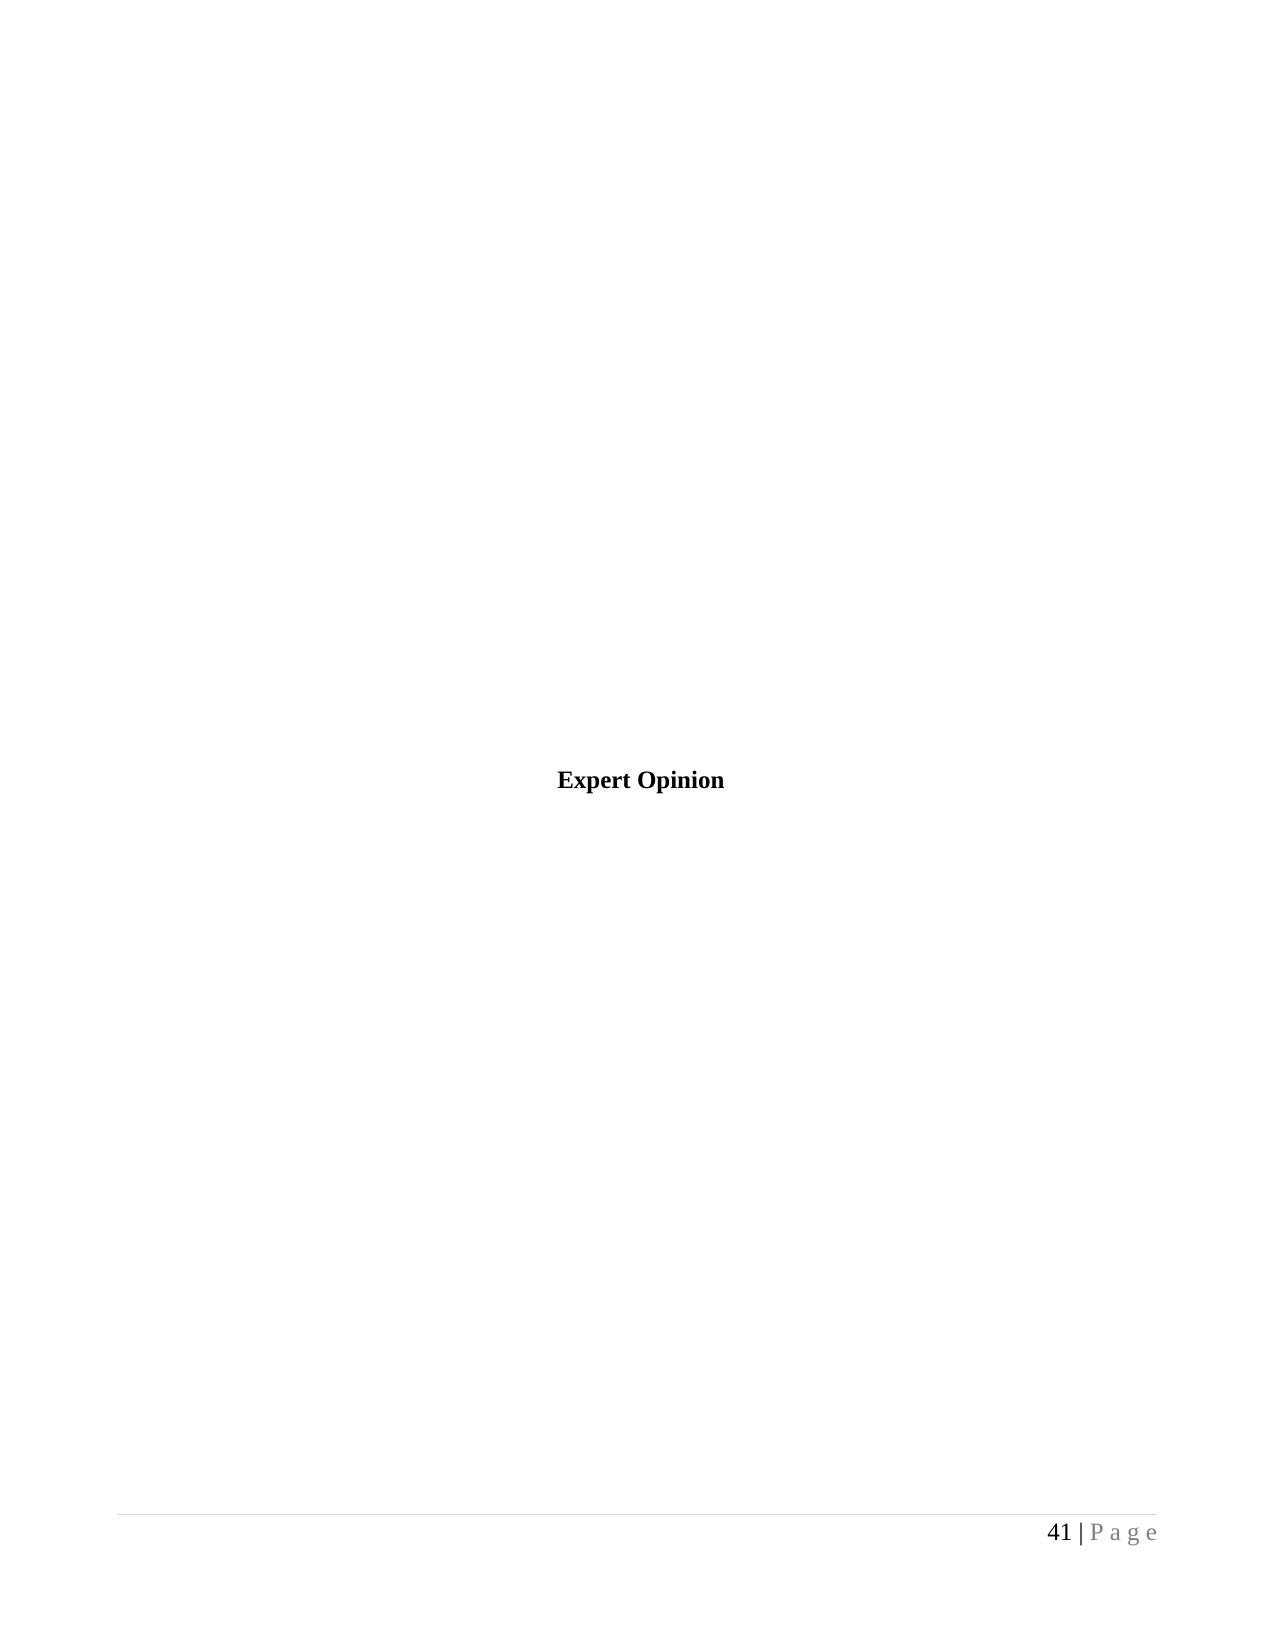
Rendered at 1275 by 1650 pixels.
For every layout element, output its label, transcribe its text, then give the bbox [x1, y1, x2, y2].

text Expert Opinion [118, 765, 1157, 794]
